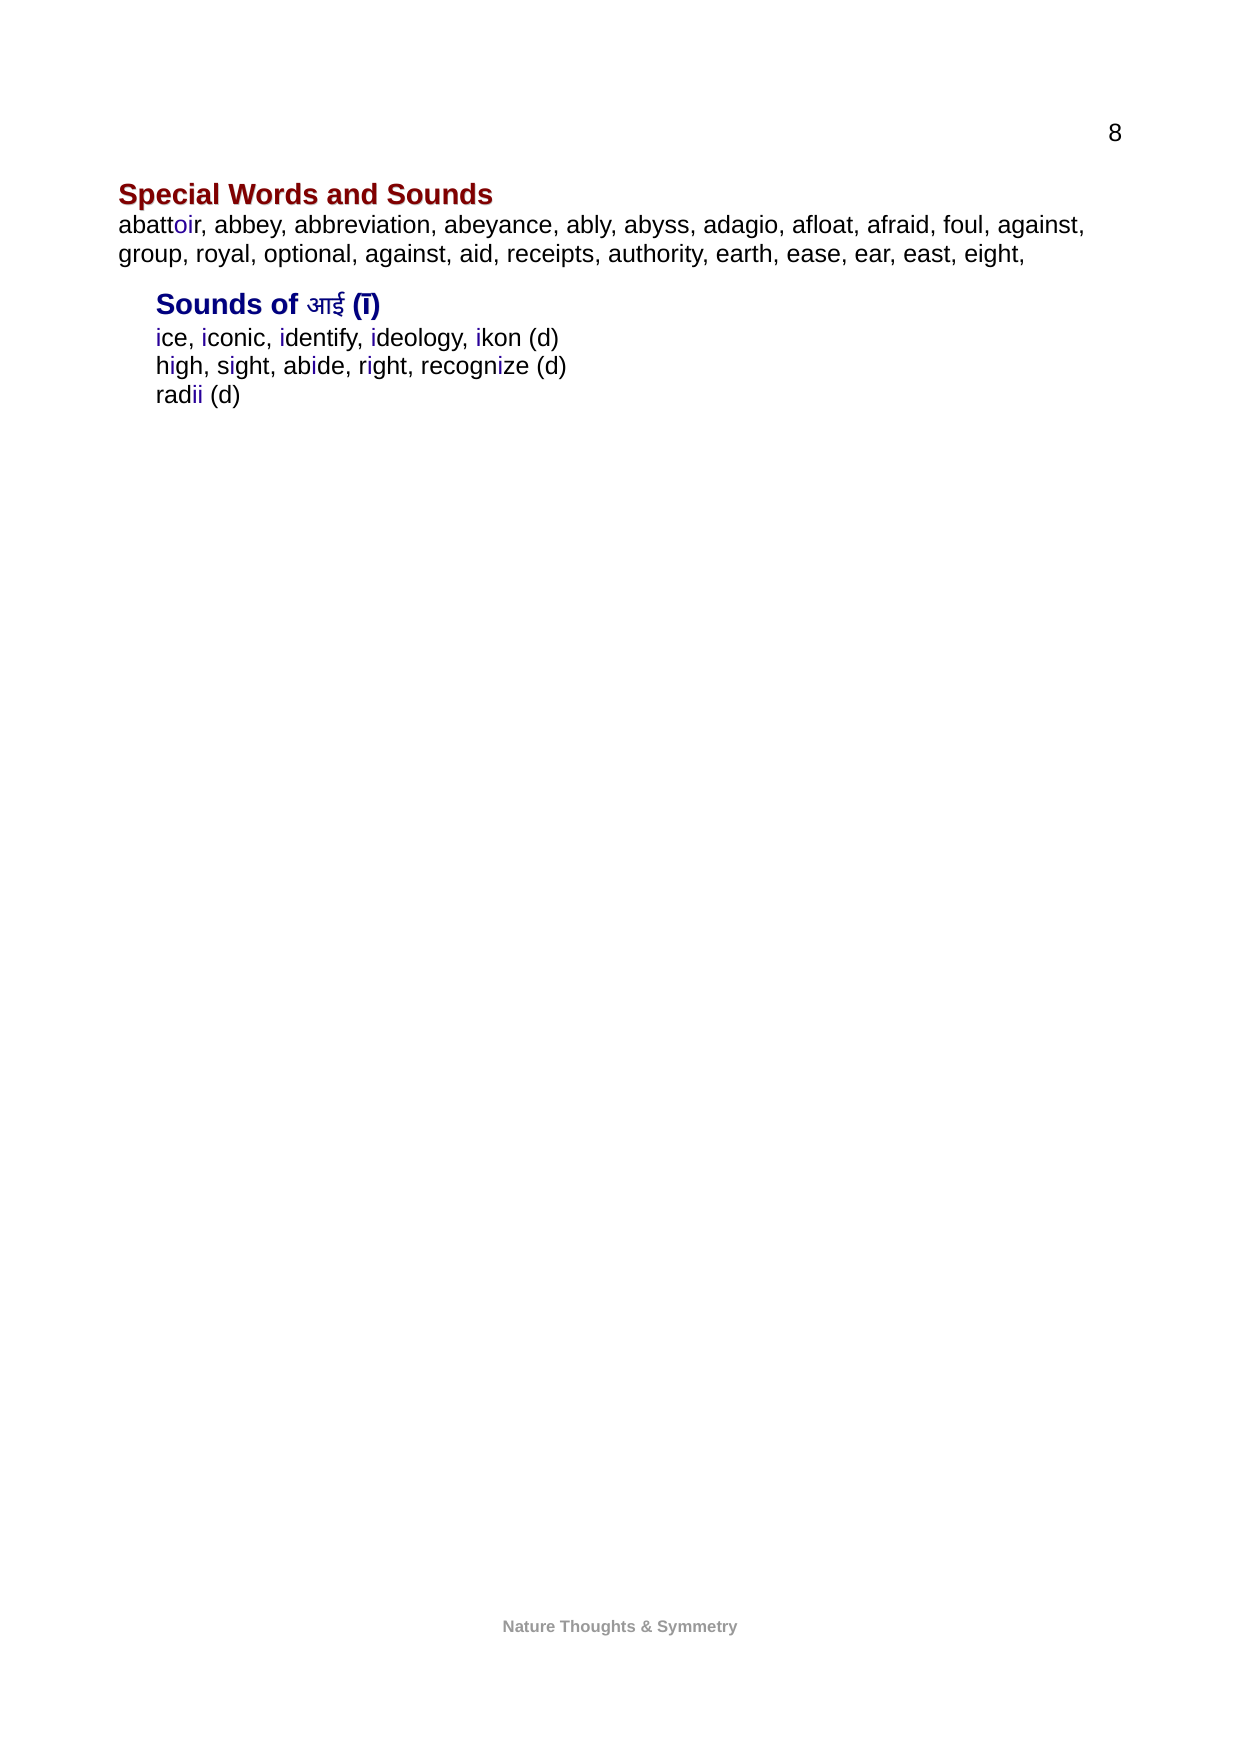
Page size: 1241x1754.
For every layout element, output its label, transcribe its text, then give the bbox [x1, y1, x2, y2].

subtitle Special Words and Sounds [118, 177, 1122, 210]
text radii (d) [156, 380, 1122, 409]
subtitle Sounds of आई (ī) [156, 283, 1122, 323]
text ice, iconic, identify, ideology, ikon (d) [156, 323, 1122, 351]
text abattoir, abbey, abbreviation, abeyance, ably, abyss, adagio, afloat, afraid, foul, against, group, royal, optional, against, aid, receipts, authority, earth, ease, ear, east, eight, [118, 210, 1122, 268]
text high, sight, abide, right, recognize (d) [156, 351, 1122, 380]
